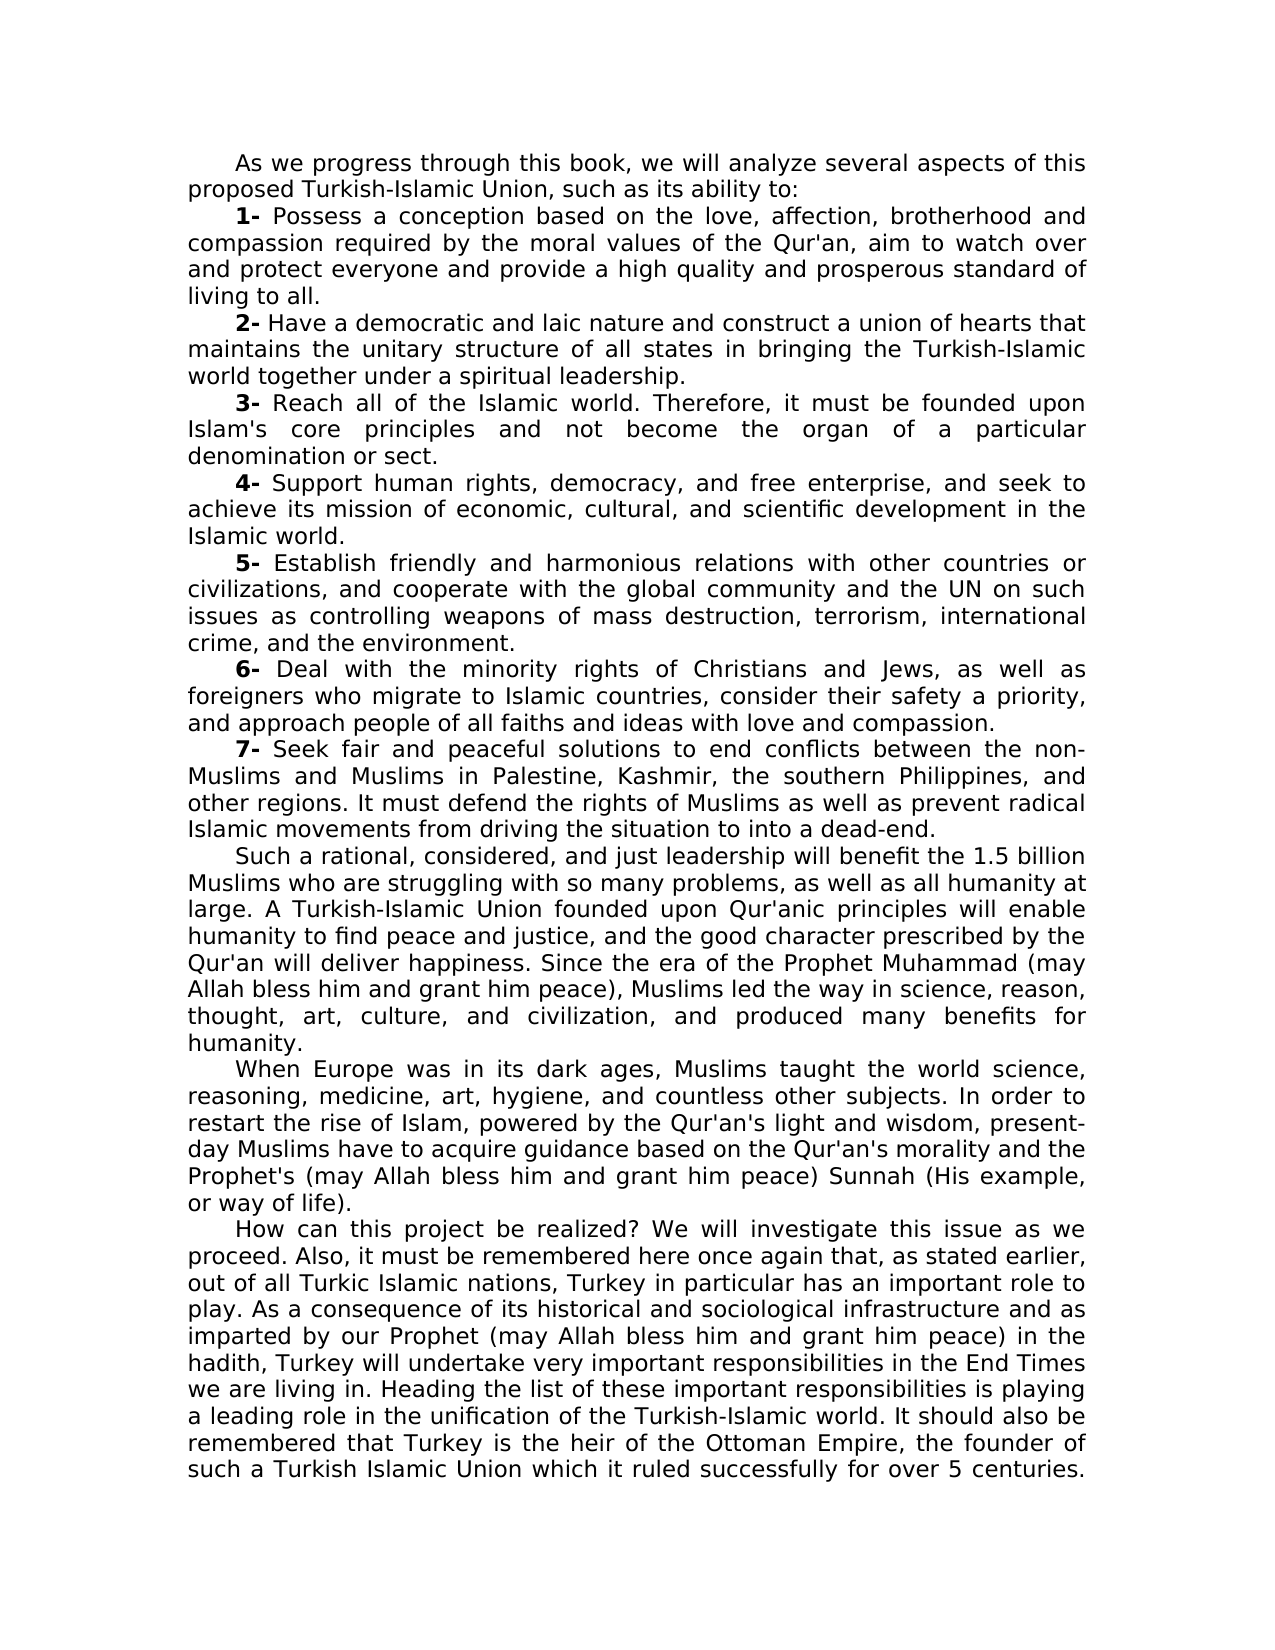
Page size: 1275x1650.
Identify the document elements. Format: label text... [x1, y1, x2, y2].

text How can this project be realized? We will investigate this issue as we proceed. Also, it must be remembered here once again that, as stated earlier, out of all Turkic Islamic nations, Turkey in particular has an important role to play. As a consequence of its historical and sociological infrastructure and as imparted by our Prophet (may Allah bless him and grant him peace) in the hadith, Turkey will undertake very important responsibilities in the End Times we are living in. Heading the list of these important responsibilities is playing a leading role in the unification of the Turkish-Islamic world. It should also be remembered that Turkey is the heir of the Ottoman Empire, the founder of such a Turkish Islamic Union which it ruled successfully for over 5 centuries. [187, 1217, 1087, 1483]
text When Europe was in its dark ages, Muslims taught the world science, reasoning, medicine, art, hygiene, and countless other subjects. In order to restart the rise of Islam, powered by the Qur'an's light and wisdom, present-day Muslims have to acquire guidance based on the Qur'an's morality and the Prophet's (may Allah bless him and grant him peace) Sunnah (His example, or way of life). [187, 1057, 1087, 1217]
text 2- Have a democratic and laic nature and construct a union of hearts that maintains the unitary structure of all states in bringing the Turkish-Islamic world together under a spiritual leadership. [187, 310, 1087, 390]
text 5- Establish friendly and harmonious relations with other countries or civilizations, and cooperate with the global community and the UN on such issues as controlling weapons of mass destruction, terrorism, international crime, and the environment. [187, 550, 1087, 657]
text 7- Seek fair and peaceful solutions to end conflicts between the non-Muslims and Muslims in Palestine, Kashmir, the southern Philippines, and other regions. It must defend the rights of Muslims as well as prevent radical Islamic movements from driving the situation to into a dead-end. [187, 737, 1087, 843]
text 4- Support human rights, democracy, and free enterprise, and seek to achieve its mission of economic, cultural, and scientific development in the Islamic world. [187, 470, 1087, 550]
text As we progress through this book, we will analyze several aspects of this proposed Turkish-Islamic Union, such as its ability to: [187, 150, 1087, 203]
text Such a rational, considered, and just leadership will benefit the 1.5 billion Muslims who are struggling with so many problems, as well as all humanity at large. A Turkish-Islamic Union founded upon Qur'anic principles will enable humanity to find peace and justice, and the good character prescribed by the Qur'an will deliver happiness. Since the era of the Prophet Muhammad (may Allah bless him and grant him peace), Muslims led the way in science, reason, thought, art, culture, and civilization, and produced many benefits for humanity. [187, 843, 1087, 1057]
text 6- Deal with the minority rights of Christians and Jews, as well as foreigners who migrate to Islamic countries, consider their safety a priority, and approach people of all faiths and ideas with love and compassion. [187, 657, 1087, 737]
text 3- Reach all of the Islamic world. Therefore, it must be founded upon Islam's core principles and not become the organ of a particular denomination or sect. [187, 390, 1087, 470]
text 1- Possess a conception based on the love, affection, brotherhood and compassion required by the moral values of the Qur'an, aim to watch over and protect everyone and provide a high quality and prosperous standard of living to all. [187, 203, 1087, 310]
